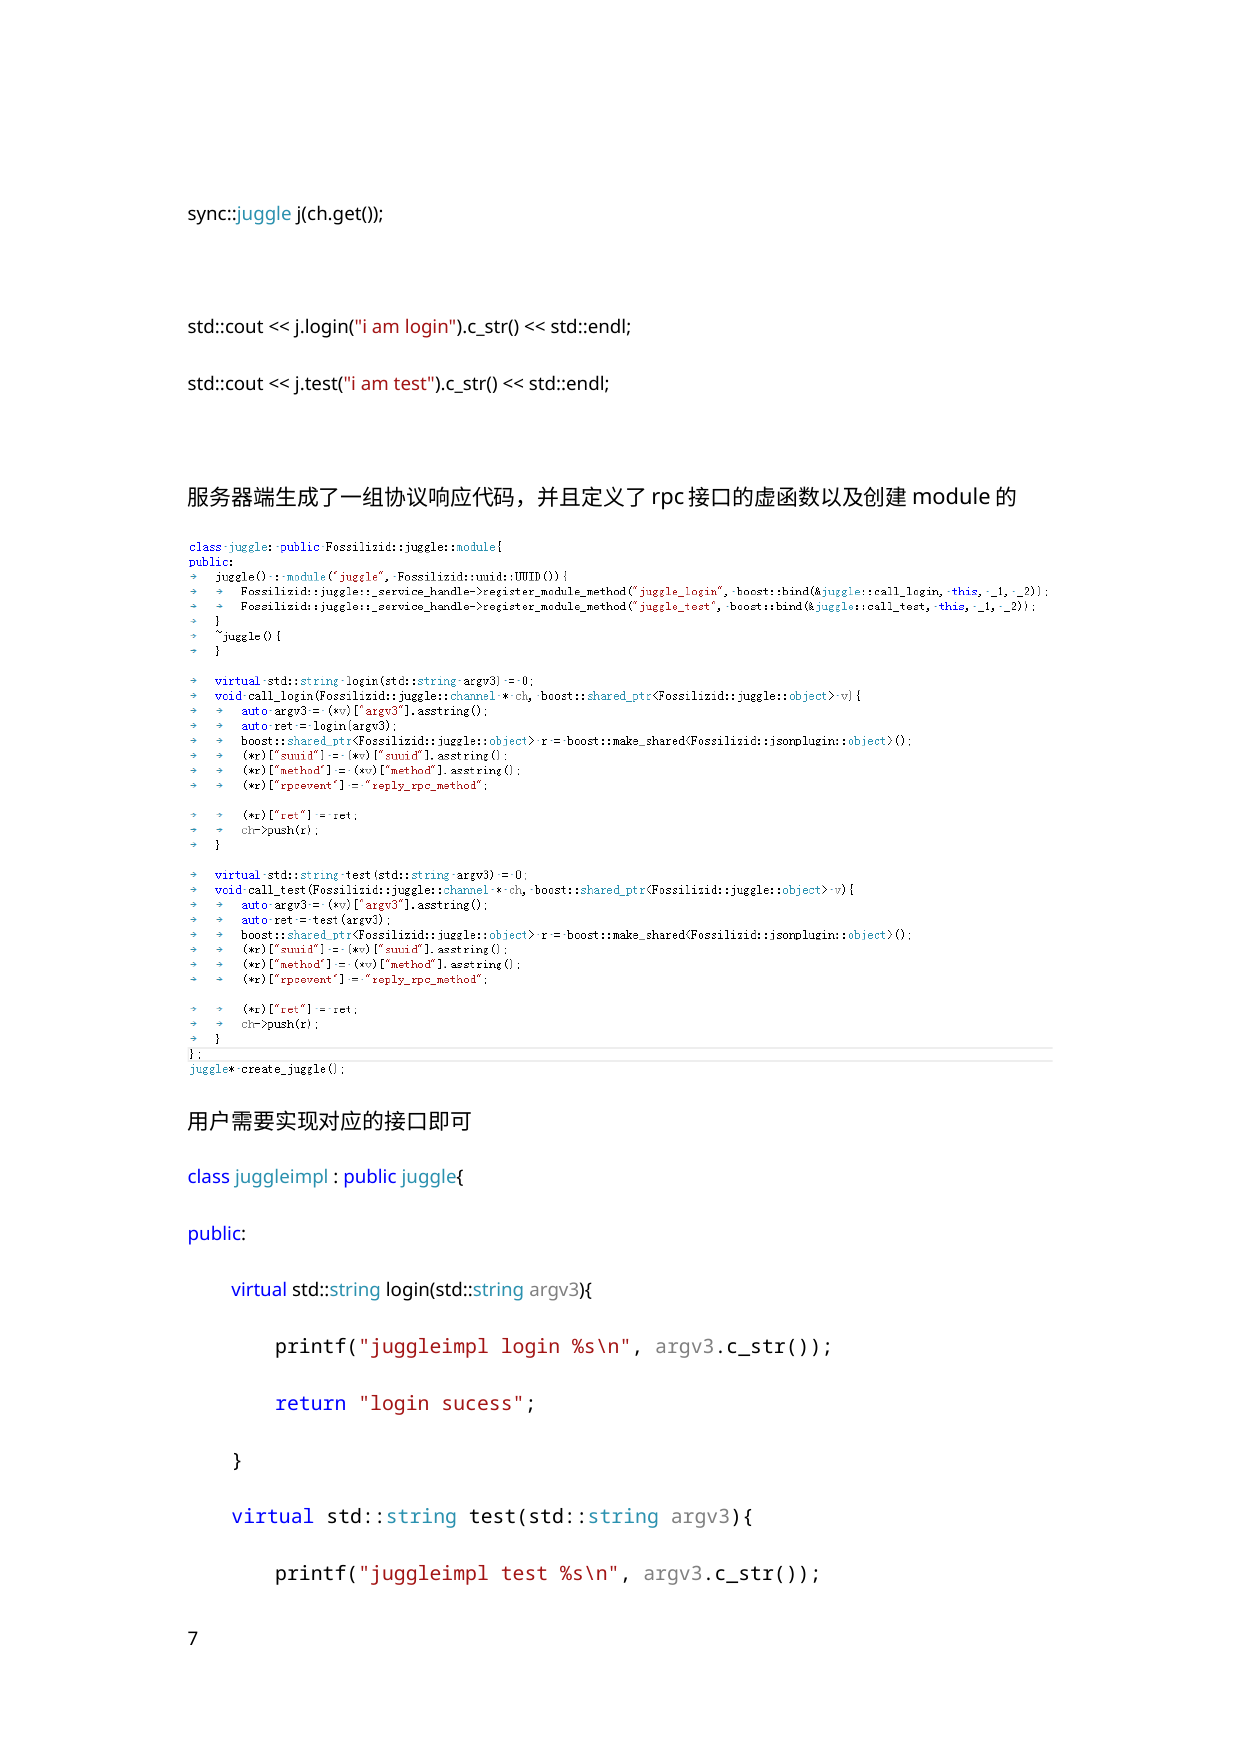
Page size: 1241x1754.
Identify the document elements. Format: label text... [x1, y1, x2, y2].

text public: [187, 1189, 1053, 1245]
text printf("juggleimpl test %s\n", argv3.c_str()); [187, 1529, 1053, 1585]
text std::cout << j.login("i am login").c_str() << std::endl; [187, 282, 1053, 339]
text printf("juggleimpl login %s\n", argv3.c_str()); [187, 1302, 1053, 1359]
text virtual std::string test(std::string argv3){ [187, 1472, 1053, 1529]
text sync::juggle j(ch.get()); [187, 169, 1053, 225]
text return "login sucess"; [187, 1359, 1053, 1415]
text } [187, 1415, 1053, 1472]
text class juggleimpl : public juggle{ [187, 1132, 1053, 1189]
text 服务器端生成了一组协议响应代码，并且定义了rpc接口的虚函数以及创建module的 [187, 452, 1053, 509]
text virtual std::string login(std::string argv3){ [187, 1245, 1053, 1302]
text std::cout << j.test("i am test").c_str() << std::endl; [187, 339, 1053, 395]
text 用户需要实现对应的接口即可 [187, 1076, 1053, 1132]
picture [187, 539, 1053, 1076]
